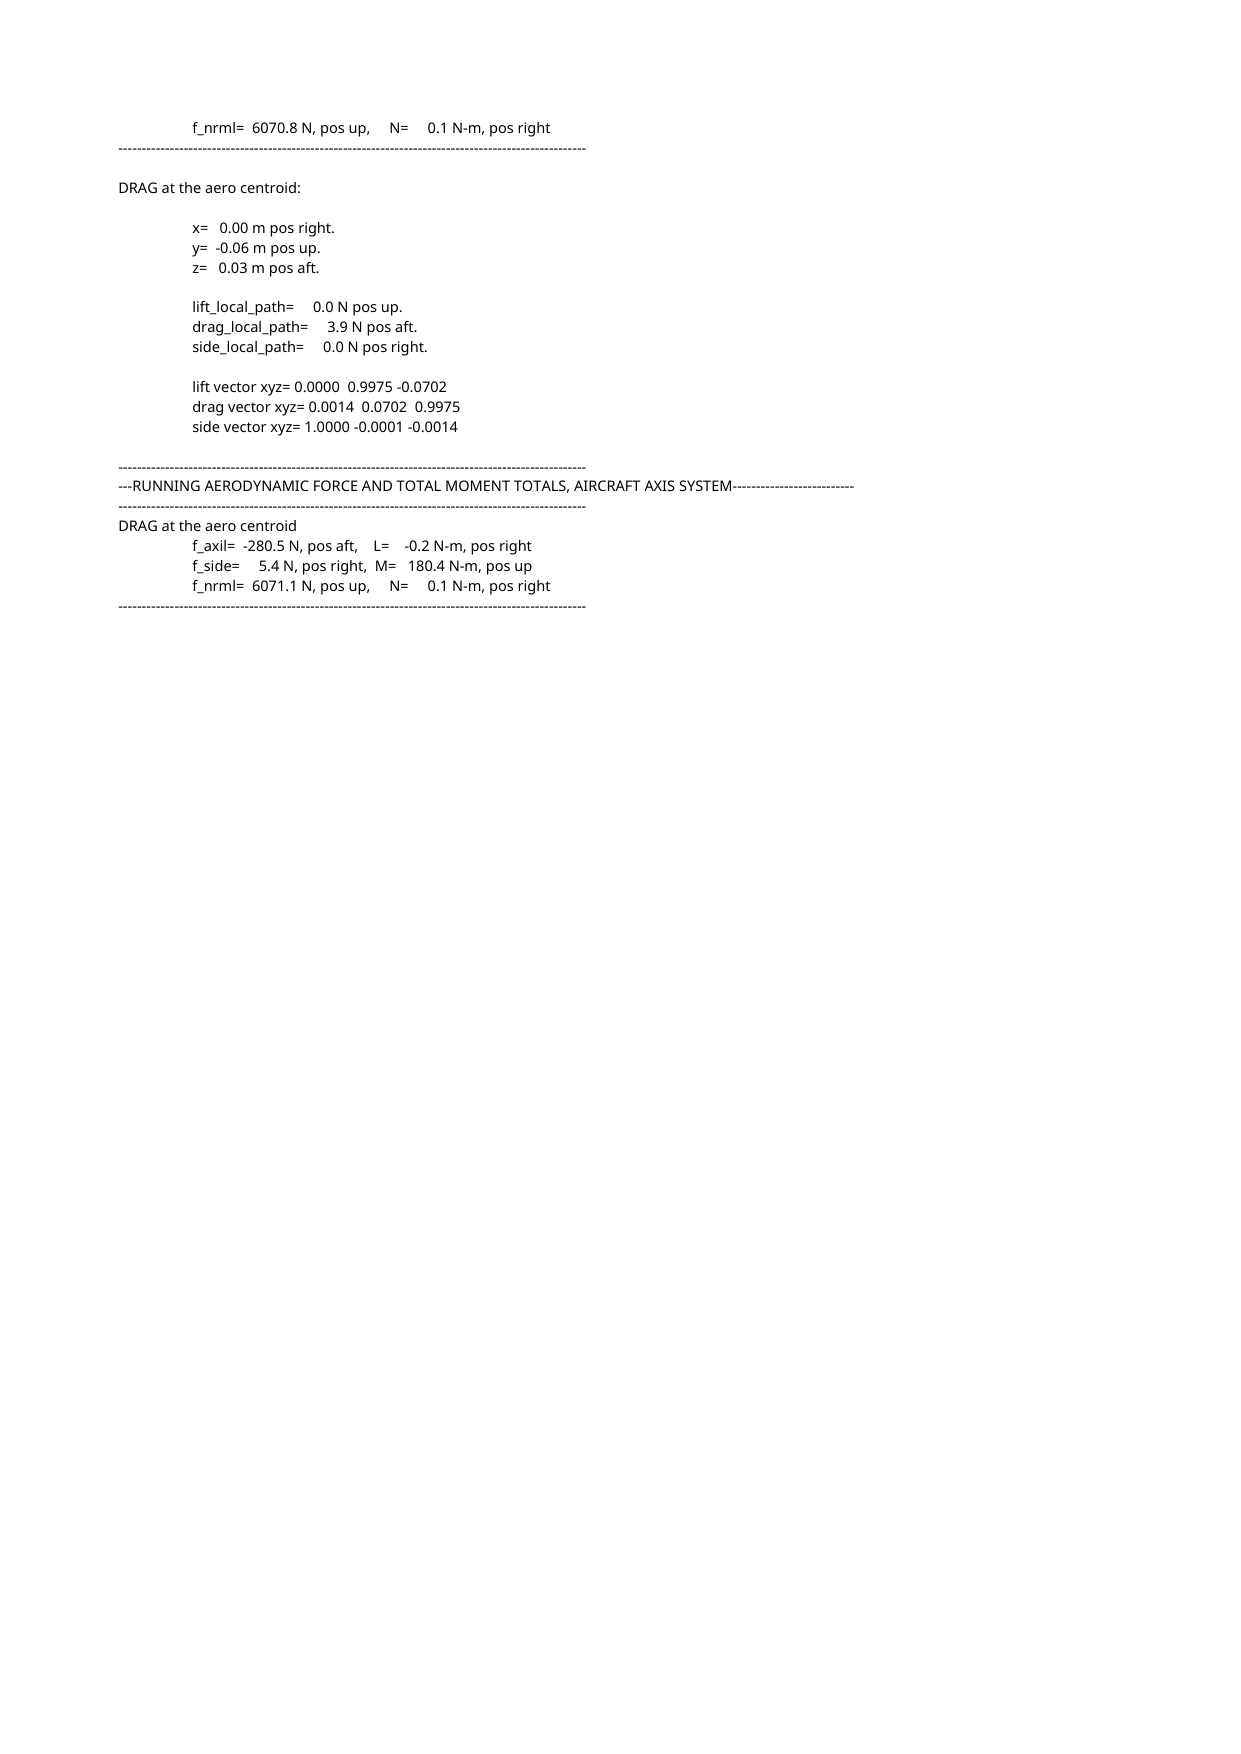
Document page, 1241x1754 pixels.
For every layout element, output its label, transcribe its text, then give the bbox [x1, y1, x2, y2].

text lift vector xyz= 0.0000 0.9975 -0.0702 [118, 377, 1122, 397]
text DRAG at the aero centroid [118, 516, 1122, 536]
text ---RUNNING AERODYNAMIC FORCE AND TOTAL MOMENT TOTALS, AIRCRAFT AXIS SYSTEM-------------------------- [118, 476, 1122, 496]
text lift_local_path= 0.0 N pos up. [118, 297, 1122, 317]
text f_axil= -280.5 N, pos aft, L= -0.2 N-m, pos right [118, 536, 1122, 556]
text DRAG at the aero centroid: [118, 178, 1122, 198]
text ---------------------------------------------------------------------------------------------------- [118, 138, 1122, 158]
text f_nrml= 6070.8 N, pos up, N= 0.1 N-m, pos right [118, 118, 1122, 138]
text ---------------------------------------------------------------------------------------------------- [118, 496, 1122, 516]
text z= 0.03 m pos aft. [118, 257, 1122, 277]
text drag_local_path= 3.9 N pos aft. [118, 317, 1122, 337]
text ---------------------------------------------------------------------------------------------------- [118, 596, 1122, 616]
text drag vector xyz= 0.0014 0.0702 0.9975 [118, 397, 1122, 417]
text side_local_path= 0.0 N pos right. [118, 337, 1122, 357]
text f_nrml= 6071.1 N, pos up, N= 0.1 N-m, pos right [118, 576, 1122, 596]
text x= 0.00 m pos right. [118, 218, 1122, 237]
text side vector xyz= 1.0000 -0.0001 -0.0014 [118, 417, 1122, 436]
text f_side= 5.4 N, pos right, M= 180.4 N-m, pos up [118, 556, 1122, 576]
text y= -0.06 m pos up. [118, 237, 1122, 257]
text ---------------------------------------------------------------------------------------------------- [118, 456, 1122, 476]
